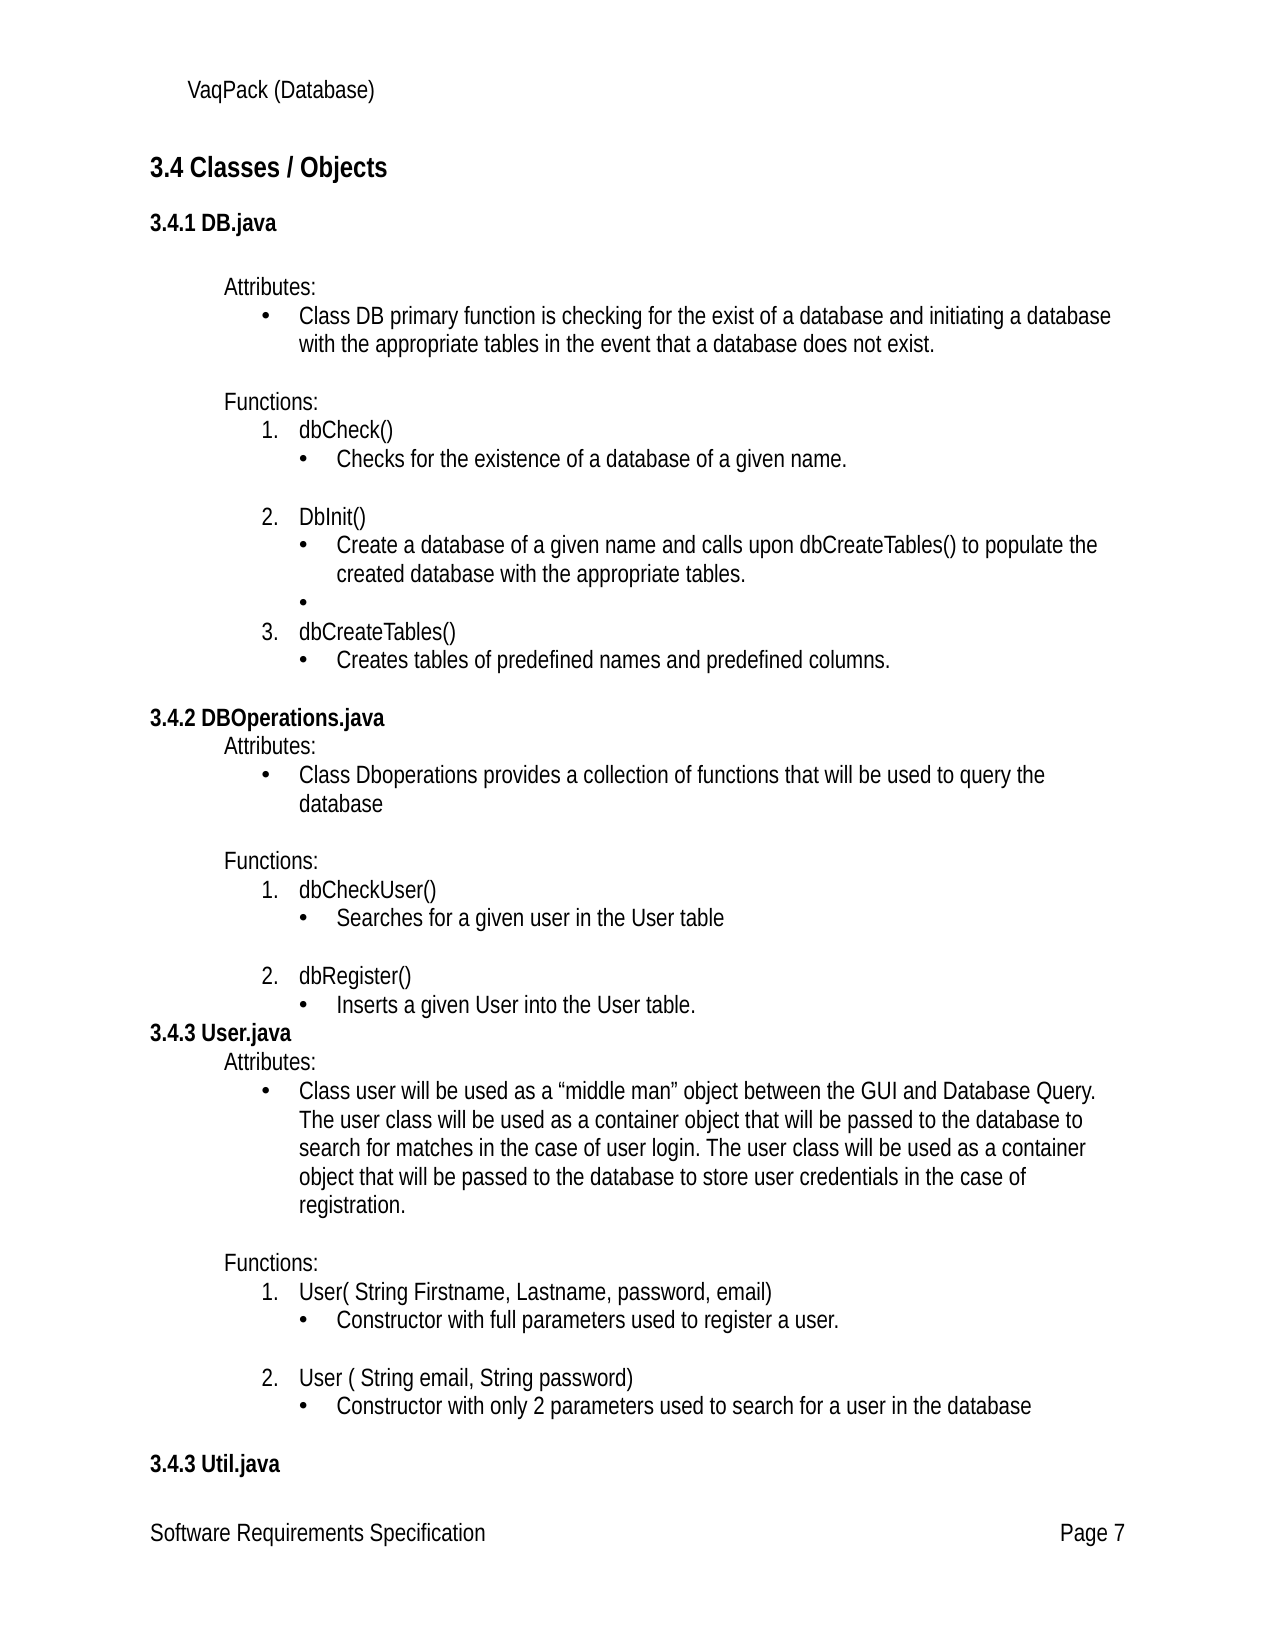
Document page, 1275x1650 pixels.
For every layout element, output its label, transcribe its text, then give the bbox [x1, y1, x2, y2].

list dbCreateTables() [261, 617, 1125, 645]
text Functions: [150, 387, 1125, 415]
subtitle 3.4.1 DB.java [150, 208, 1125, 237]
text Attributes: [150, 731, 1125, 760]
list User( String Firstname, Lastname, password, email) [261, 1276, 1125, 1305]
list dbRegister() [261, 961, 1125, 989]
text Functions: [150, 1248, 1125, 1276]
list Checks for the existence of a database of a given name. [299, 444, 1125, 473]
text 3.4.2 DBOperations.java [150, 703, 1125, 731]
list Creates tables of predefined names and predefined columns. [299, 645, 1125, 674]
list Searches for a given user in the User table [299, 903, 1125, 932]
list Create a database of a given name and calls upon dbCreateTables() to populate the created database with the appropriate tables. [299, 530, 1125, 588]
list Class DB primary function is checking for the exist of a database and initiating a database with the appropriate tables in the event that a database does not exist. [261, 301, 1125, 358]
list DbInit() [261, 502, 1125, 530]
text 3.4.3 Util.java [150, 1449, 1125, 1477]
list Constructor with only 2 parameters used to search for a user in the database [299, 1391, 1125, 1420]
list Class Dboperations provides a collection of functions that will be used to query the database [261, 760, 1125, 817]
list dbCheckUser() [261, 875, 1125, 903]
subtitle 3.4 Classes / Objects [150, 150, 1125, 183]
text Attributes: [150, 1047, 1125, 1076]
list Class user will be used as a “middle man” object between the GUI and Database Query. The user class will be used as a container object that will be passed to the database to search for matches in the case of user login. The user class will be used as a container object that will be passed to the database to store user credentials in the case of registration. [261, 1076, 1125, 1219]
list Constructor with full parameters used to register a user. [299, 1305, 1125, 1334]
text Functions: [150, 846, 1125, 875]
text 3.4.3 User.java [150, 1018, 1125, 1047]
text Attributes: [150, 272, 1125, 301]
list Inserts a given User into the User table. [299, 989, 1125, 1018]
list dbCheck() [261, 415, 1125, 444]
list User ( String email, String password) [261, 1363, 1125, 1391]
